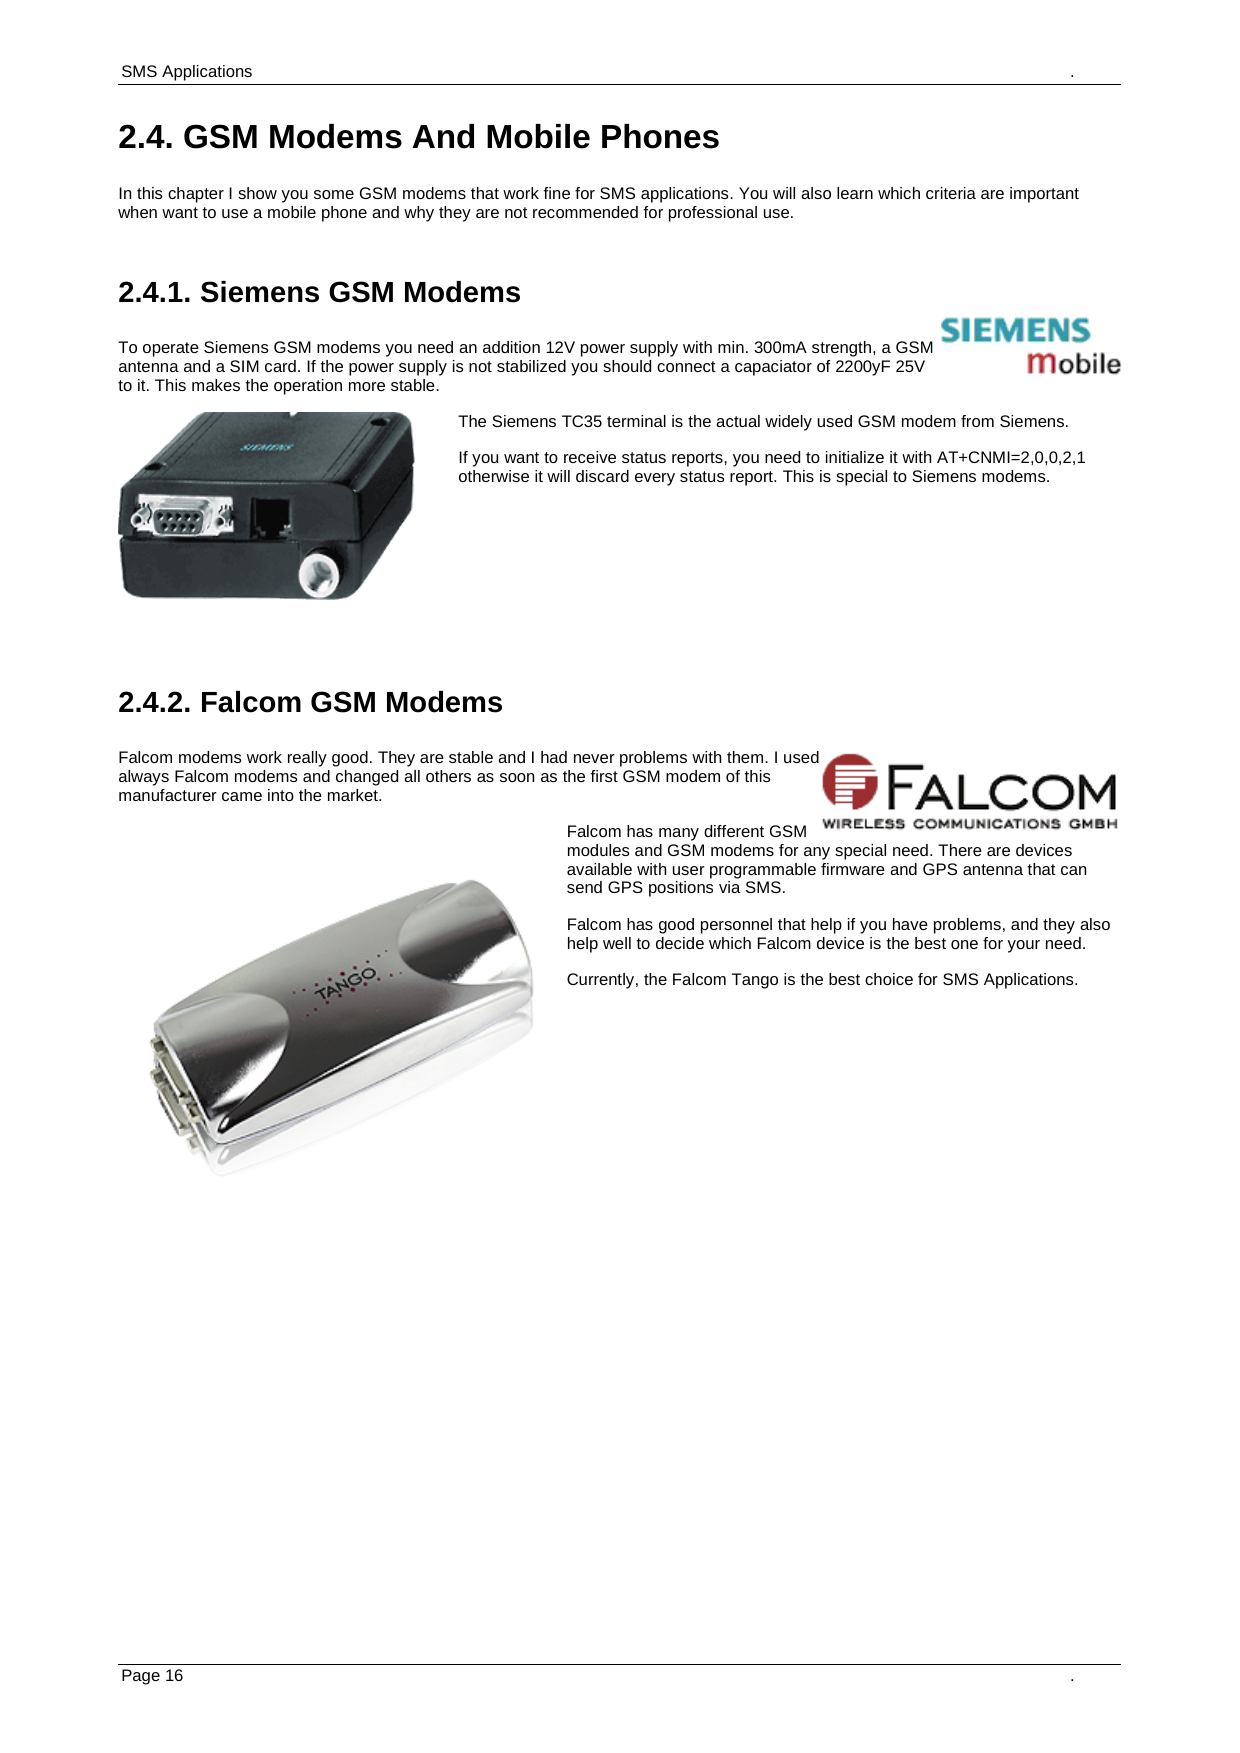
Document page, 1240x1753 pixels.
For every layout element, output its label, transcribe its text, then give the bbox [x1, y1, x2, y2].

text In this chapter I show you some GSM modems that work fine for SMS applications. You will also learn which criteria are important when want to use a mobile phone and why they are not recommended for professional use. [118, 184, 1121, 222]
picture [118, 822, 567, 1245]
text Falcom modems work really good. They are stable and I had never problems with them. I used always Falcom modems and changed all others as soon as the first GSM modem of this manufacturer came into the market. [118, 748, 820, 805]
text To operate Siemens GSM modems you need an addition 12V power supply with min. 300mA strength, a GSM antenna and a SIM card. If the power supply is not stabilized you should connect a capaciator of 2200yF 25V to it. This makes the operation more stable. [118, 338, 1121, 394]
subtitle GSM Modems And Mobile Phones [118, 118, 1121, 155]
picture [940, 313, 1122, 380]
subtitle Falcom GSM Modems [118, 686, 1121, 719]
text Currently, the Falcom Tango is the best choice for SMS Applications. [567, 970, 1121, 989]
picture [118, 412, 458, 649]
picture [820, 748, 1122, 835]
text The Siemens TC35 terminal is the actual widely used GSM modem from Siemens. [458, 412, 1121, 431]
text Falcom has good personnel that help if you have problems, and they also help well to decide which Falcom device is the best one for your need. [567, 915, 1121, 953]
text If you want to receive status reports, you need to initialize it with AT+CNMI=2,0,0,2,1 otherwise it will discard every status report. This is special to Siemens modems. [458, 449, 1121, 486]
text Falcom has many different GSM modules and GSM modems for any special need. There are devices available with user programmable firmware and GPS antenna that can send GPS positions via SMS. [567, 822, 1121, 897]
subtitle Siemens GSM Modems [118, 276, 1121, 309]
